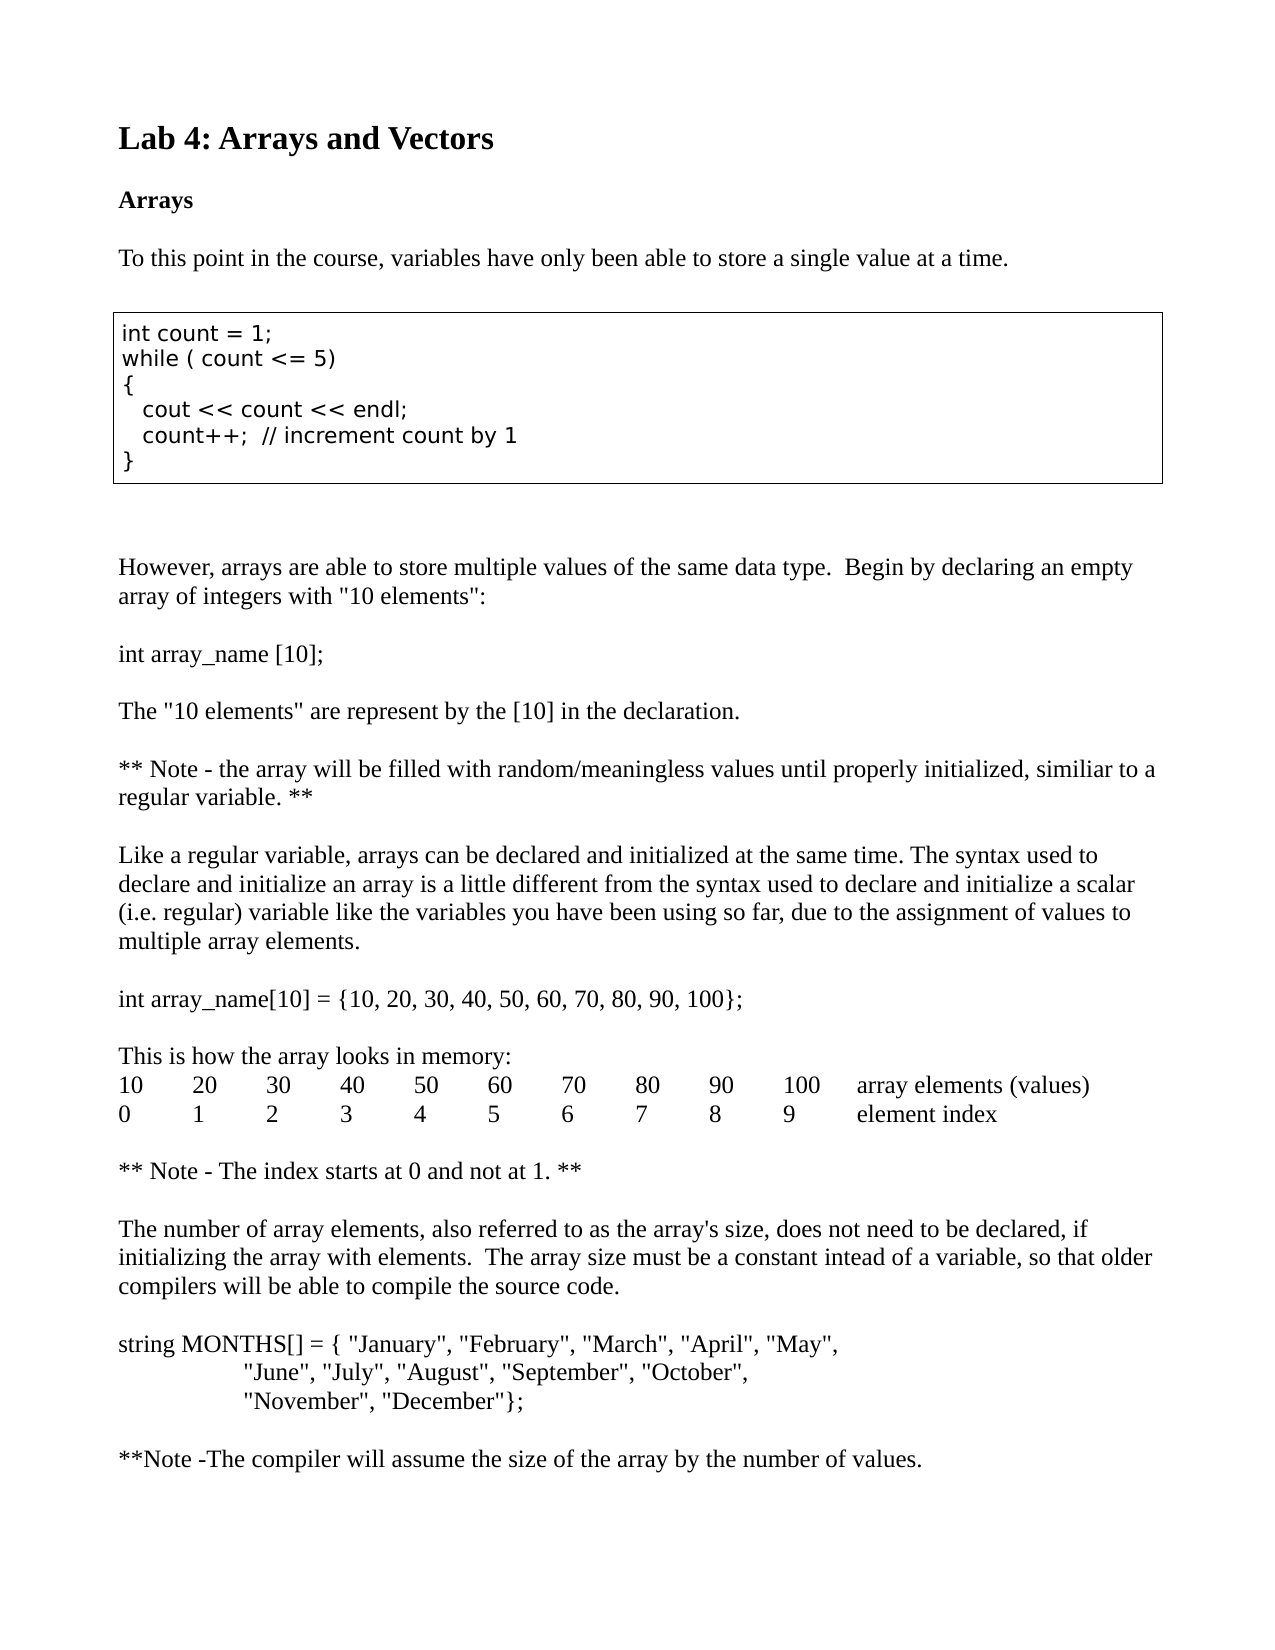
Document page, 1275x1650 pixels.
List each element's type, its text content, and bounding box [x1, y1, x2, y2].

text "June", "July", "August", "September", "October", [118, 1357, 1157, 1386]
text The "10 elements" are represent by the [10] in the declaration. [118, 696, 1157, 725]
text To this point in the course, variables have only been able to store a single value at a time. [118, 243, 1157, 271]
text The number of array elements, also referred to as the array's size, does not need to be declared, if initializing the array with elements. The array size must be a constant intead of a variable, so that older compilers will be able to compile the source code. [118, 1214, 1157, 1300]
text int array_name[10] = {10, 20, 30, 40, 50, 60, 70, 80, 90, 100}; [118, 984, 1157, 1012]
text ** Note - The index starts at 0 and not at 1. ** [118, 1156, 1157, 1185]
text ** Note - the array will be filled with random/meaningless values until properly initialized, similiar to a regular variable. ** [118, 754, 1157, 811]
text { [121, 372, 1153, 398]
text count++; // increment count by 1 [121, 423, 1153, 449]
text while ( count <= 5) [121, 347, 1153, 372]
text 10 20 30 40 50 60 70 80 90 100 array elements (values) [118, 1070, 1157, 1099]
text **Note -The compiler will assume the size of the array by the number of values. [118, 1444, 1157, 1472]
text } [121, 449, 1153, 474]
text Arrays [118, 185, 1157, 214]
text Lab 4: Arrays and Vectors [118, 118, 1157, 156]
text However, arrays are able to store multiple values of the same data type. Begin by declaring an empty array of integers with "10 elements": [118, 552, 1157, 610]
text string MONTHS[] = { "January", "February", "March", "April", "May", [118, 1329, 1157, 1357]
text int array_name [10]; [118, 639, 1157, 667]
text int count = 1; [121, 321, 1153, 347]
text 0 1 2 3 4 5 6 7 8 9 element index [118, 1099, 1157, 1127]
text This is how the array looks in memory: [118, 1041, 1157, 1070]
text "November", "December"}; [118, 1386, 1157, 1415]
text Like a regular variable, arrays can be declared and initialized at the same time. The syntax used to declare and initialize an array is a little different from the syntax used to declare and initialize a scalar (i.e. regular) variable like the variables you have been using so far, due to the assignment of values to multiple array elements. [118, 840, 1157, 955]
text cout << count << endl; [121, 398, 1153, 423]
